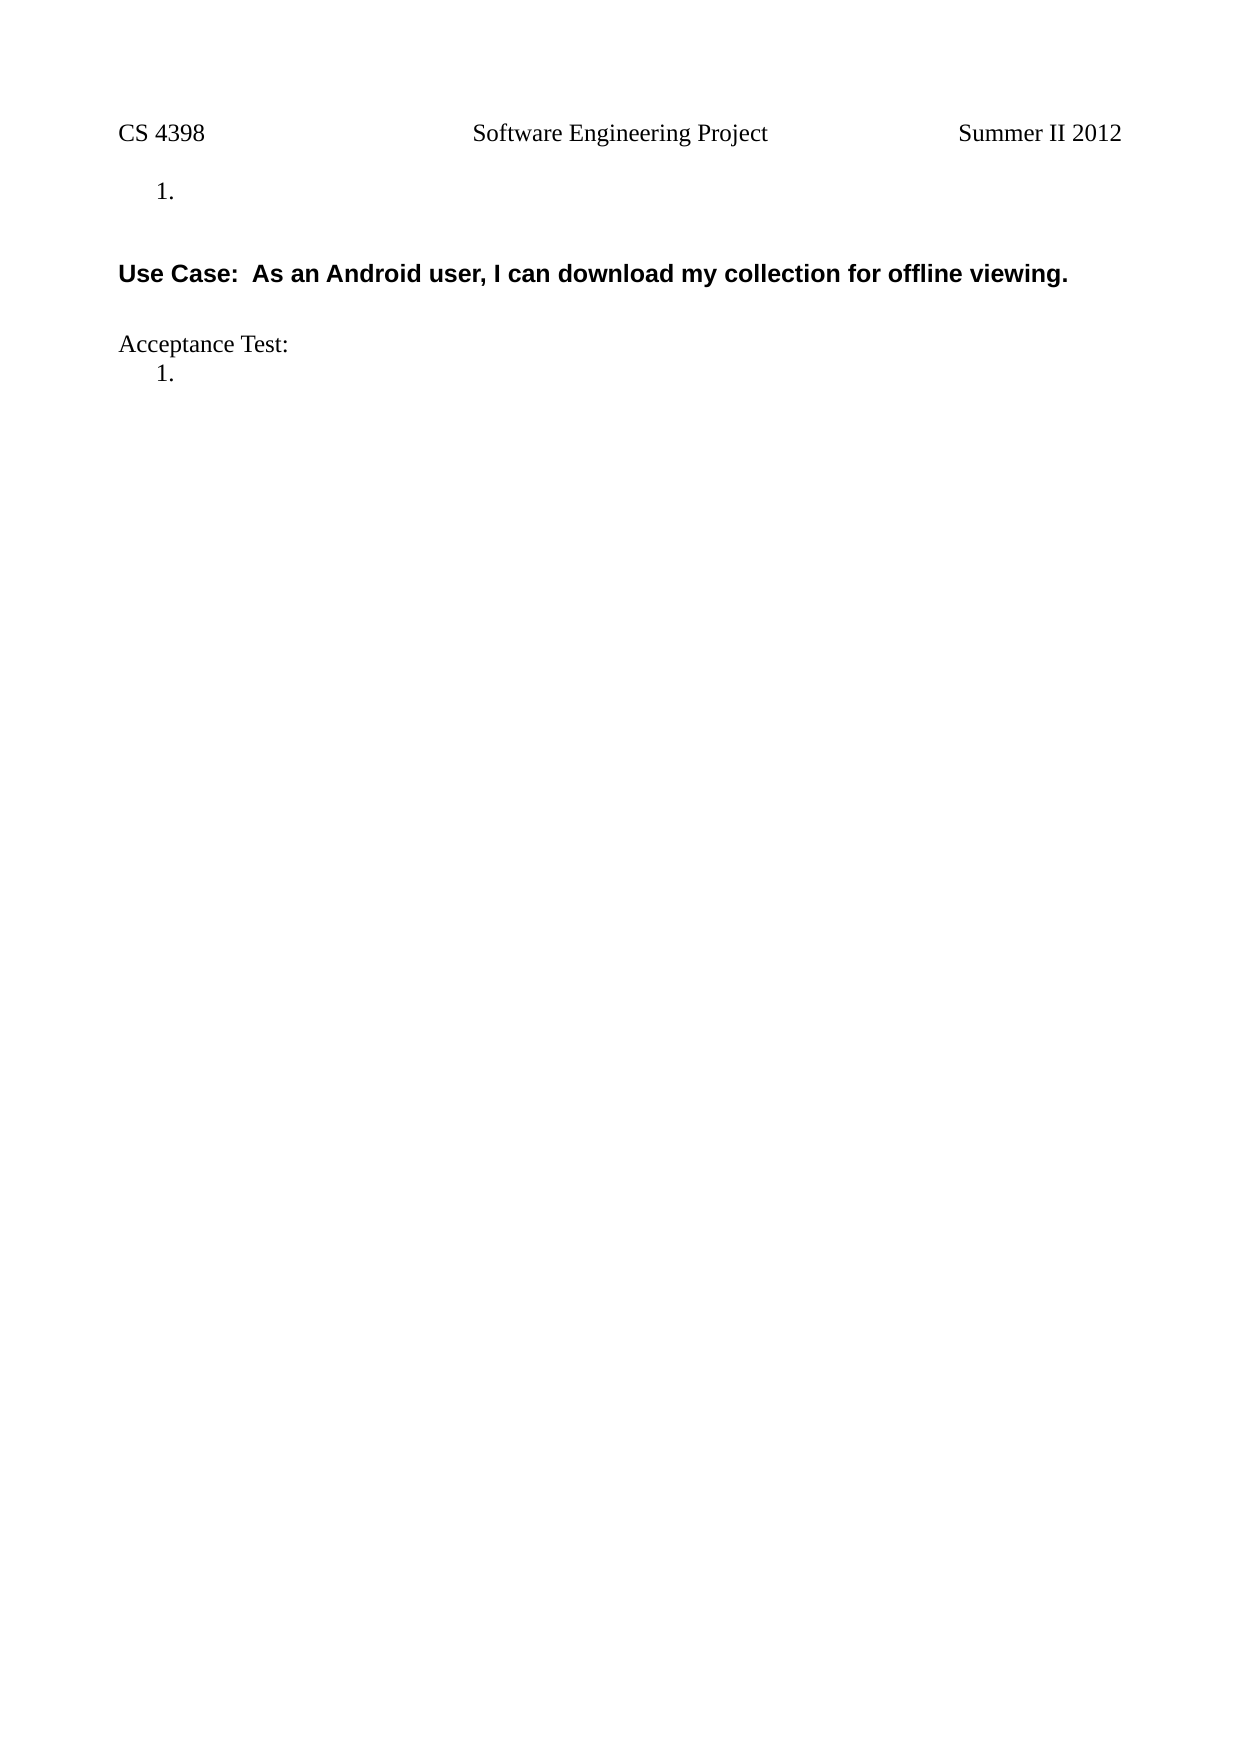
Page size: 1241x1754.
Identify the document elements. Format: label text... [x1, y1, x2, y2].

subtitle Use Case: As an Android user, I can download my collection for offline viewing. [118, 259, 1122, 288]
text Acceptance Test: [118, 329, 1122, 358]
